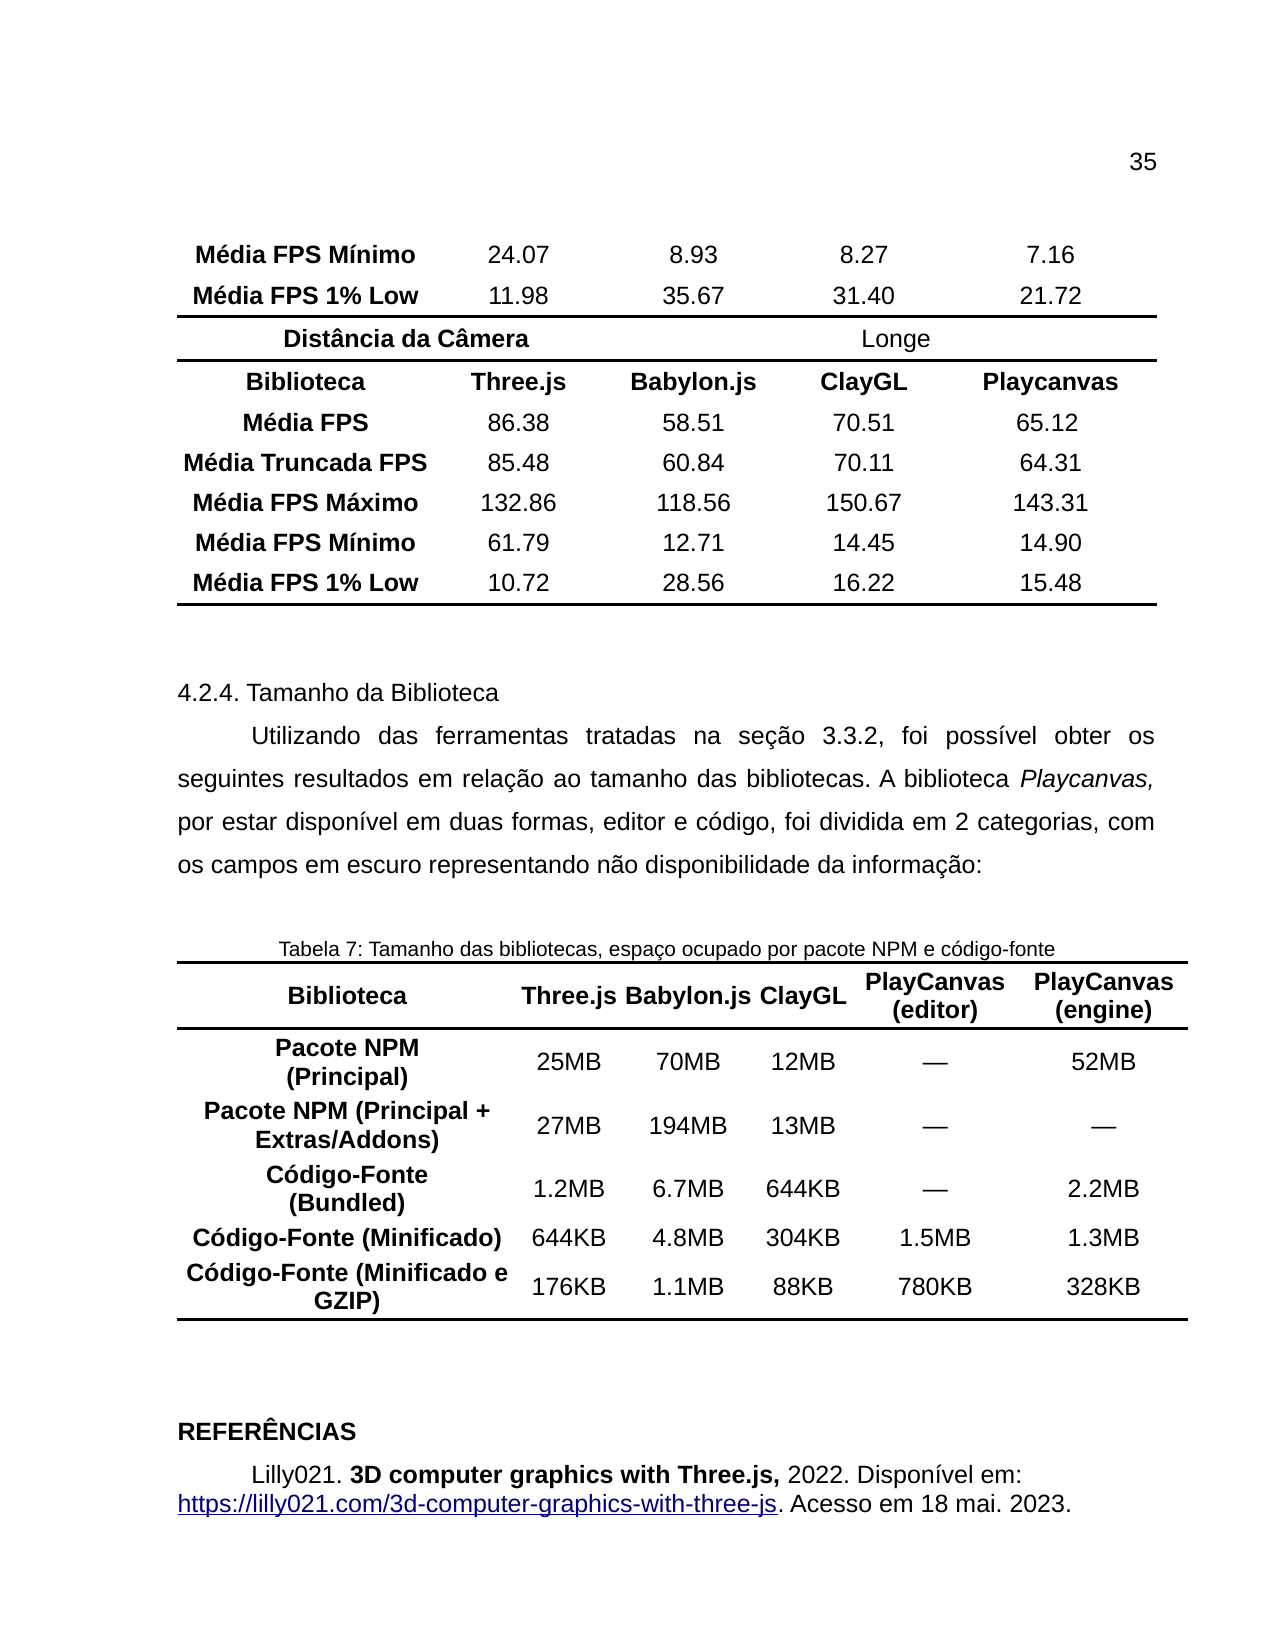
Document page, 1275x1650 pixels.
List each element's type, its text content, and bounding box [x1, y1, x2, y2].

table_cell 143.31 [944, 482, 1157, 522]
text Utilizando das ferramentas tratadas na seção 3.3.2, foi possível obter os seguintes resultados em relação ao tamanho das bibliotecas. A biblioteca Playcanvas, por estar disponível em duas formas, editor e código, foi dividida em 2 categorias, com os campos em escuro representando não disponibilidade da informação: [177, 721, 1157, 879]
table_cell 21.72 [944, 275, 1157, 315]
table_cell Código-Fonte (Minificado e GZIP) [177, 1255, 517, 1318]
table_cell — [851, 1157, 1019, 1220]
table_cell Média FPS Máximo [177, 482, 433, 522]
table_cell 13MB [755, 1094, 851, 1157]
table_cell 1.1MB [621, 1255, 755, 1318]
table_cell Média FPS Mínimo [177, 235, 433, 275]
table_cell 8.93 [603, 235, 783, 275]
table_cell — [851, 1030, 1019, 1093]
table_cell Three.js [434, 362, 603, 402]
table_cell — [1019, 1094, 1188, 1157]
table_cell Pacote NPM (Principal + Extras/Addons) [177, 1094, 517, 1157]
table_cell 1.2MB [517, 1157, 621, 1220]
table_cell 132.86 [434, 482, 603, 522]
table_cell 7.16 [944, 235, 1157, 275]
table_cell — [851, 1094, 1019, 1157]
table_cell 70.51 [784, 402, 944, 442]
table_cell 194MB [621, 1094, 755, 1157]
table_cell Média FPS [177, 402, 433, 442]
table_cell 14.90 [944, 523, 1157, 563]
table_header PlayCanvas (engine) [1019, 964, 1188, 1027]
table_cell 644KB [755, 1157, 851, 1220]
table_cell 4.8MB [621, 1220, 755, 1255]
table_cell Média FPS 1% Low [177, 275, 433, 315]
table_header Three.js [517, 964, 621, 1027]
table_cell 118.56 [603, 482, 783, 522]
table_cell 10.72 [434, 563, 603, 603]
table_cell 6.7MB [621, 1157, 755, 1220]
table_cell 65.12 [944, 402, 1157, 442]
table_cell 70MB [621, 1030, 755, 1093]
table_header PlayCanvas (editor) [851, 964, 1019, 1027]
text Lilly021. 3D computer graphics with Three.js, 2022. Disponível em: https://lilly021.com/3d-computer-graphics-with-three-js. Acesso em 18 mai. 2023. [177, 1460, 1157, 1518]
table_cell 11.98 [434, 275, 603, 315]
table_cell 85.48 [434, 442, 603, 482]
table_cell 60.84 [603, 442, 783, 482]
table_cell 88KB [755, 1255, 851, 1318]
table_cell 86.38 [434, 402, 603, 442]
table_cell 176KB [517, 1255, 621, 1318]
table_cell 31.40 [784, 275, 944, 315]
table_cell 14.45 [784, 523, 944, 563]
table_cell 12MB [755, 1030, 851, 1093]
table_cell Longe [635, 318, 1157, 358]
text Tabela 7: Tamanho das bibliotecas, espaço ocupado por pacote NPM e código-fonte [177, 937, 1157, 961]
table_cell Pacote NPM (Principal) [177, 1030, 517, 1093]
table_cell 328KB [1019, 1255, 1188, 1318]
table_cell 8.27 [784, 235, 944, 275]
table_cell Código-Fonte (Bundled) [177, 1157, 517, 1220]
table_cell 35.67 [603, 275, 783, 315]
table_cell 2.2MB [1019, 1157, 1188, 1220]
table_cell Média Truncada FPS [177, 442, 433, 482]
table_cell Playcanvas [944, 362, 1157, 402]
table_cell Distância da Câmera [177, 318, 635, 358]
table_cell 52MB [1019, 1030, 1188, 1093]
table_cell 24.07 [434, 235, 603, 275]
table_cell 61.79 [434, 523, 603, 563]
table_cell Biblioteca [177, 362, 433, 402]
table_cell 304KB [755, 1220, 851, 1255]
table_cell 28.56 [603, 563, 783, 603]
table_cell 780KB [851, 1255, 1019, 1318]
table_cell 58.51 [603, 402, 783, 442]
table_cell 1.3MB [1019, 1220, 1188, 1255]
table_header Biblioteca [177, 964, 517, 1027]
table_cell Média FPS 1% Low [177, 563, 433, 603]
subtitle REFERÊNCIAS [177, 1417, 1157, 1446]
table_cell 70.11 [784, 442, 944, 482]
table_cell Babylon.js [603, 362, 783, 402]
table_cell 150.67 [784, 482, 944, 522]
table_cell 16.22 [784, 563, 944, 603]
table_header ClayGL [755, 964, 851, 1027]
table_cell 1.5MB [851, 1220, 1019, 1255]
table_cell 12.71 [603, 523, 783, 563]
table_cell ClayGL [784, 362, 944, 402]
table_cell 15.48 [944, 563, 1157, 603]
table_cell 64.31 [944, 442, 1157, 482]
table_cell Média FPS Mínimo [177, 523, 433, 563]
table_cell 644KB [517, 1220, 621, 1255]
table_cell 25MB [517, 1030, 621, 1093]
table_header Babylon.js [621, 964, 755, 1027]
subtitle 4.2.4. Tamanho da Biblioteca [177, 678, 1157, 707]
table_cell 27MB [517, 1094, 621, 1157]
table_cell Código-Fonte (Minificado) [177, 1220, 517, 1255]
